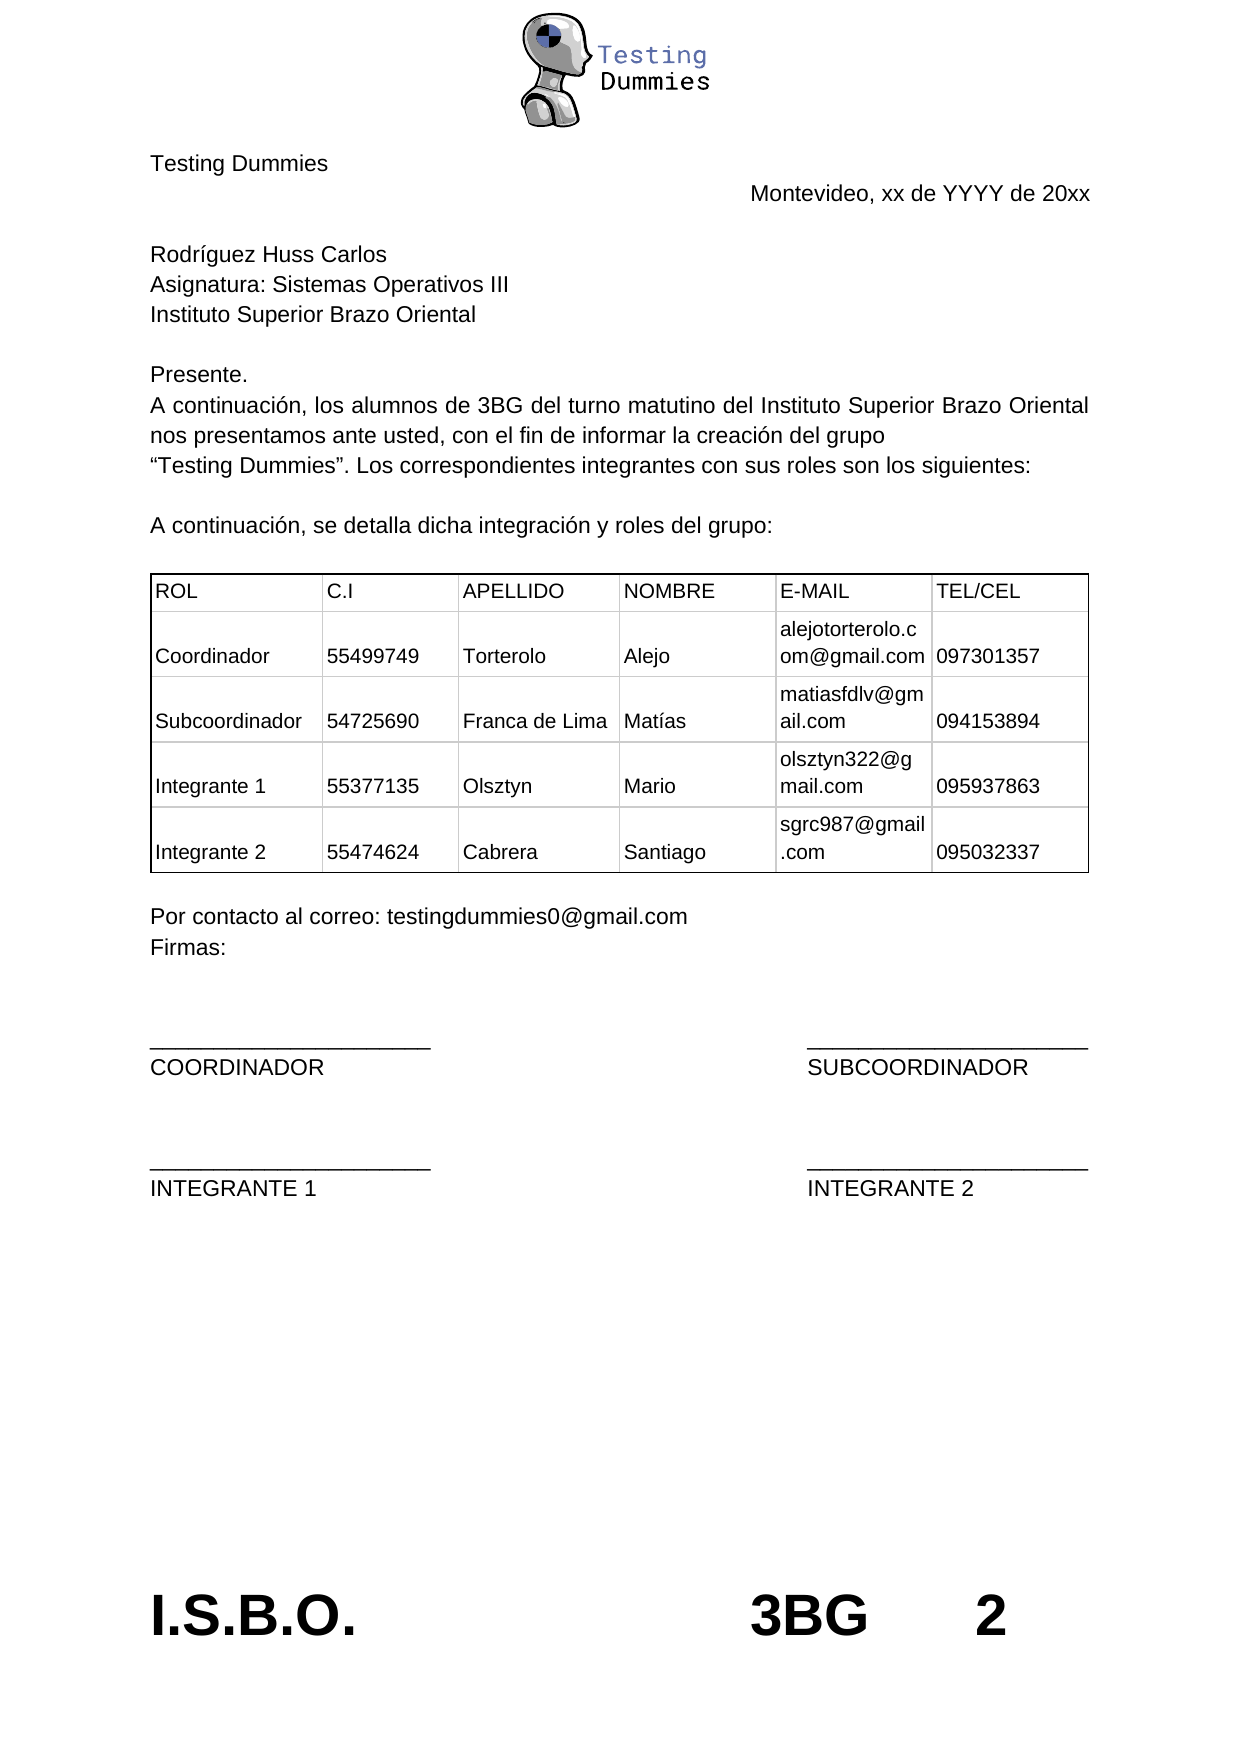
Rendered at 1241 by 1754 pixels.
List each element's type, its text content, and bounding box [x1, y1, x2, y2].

text Firmas: [150, 933, 1090, 960]
text Instituto Superior Brazo Oriental [150, 301, 1090, 327]
table_cell Olsztyn [459, 743, 619, 806]
table_header NOMBRE [620, 575, 775, 611]
text Por contacto al correo: testingdummies0@gmail.com [150, 903, 1090, 929]
table_cell 54725690 [323, 677, 458, 741]
text Presente. [150, 361, 1090, 388]
table_cell Matías [620, 677, 775, 741]
table_cell 55377135 [323, 743, 458, 806]
text Testing Dummies [150, 150, 1090, 176]
table_header E-MAIL [777, 575, 931, 611]
table_cell Coordinador [152, 612, 322, 676]
table_cell Integrante 1 [152, 743, 322, 806]
table_cell olsztyn322@gmail.com [777, 743, 931, 806]
table_cell Integrante 2 [152, 808, 322, 871]
text “Testing Dummies”. Los correspondientes integrantes con sus roles son los siguientes: [150, 452, 1090, 478]
table_header ROL [152, 575, 322, 611]
table_cell 55499749 [323, 612, 458, 676]
text INTEGRANTE 1 INTEGRANTE 2 [150, 1175, 1090, 1201]
text Montevideo, xx de YYYY de 20xx [150, 180, 1090, 207]
table_cell Subcoordinador [152, 677, 322, 741]
table_cell Torterolo [459, 612, 619, 676]
table_header TEL/CEL [933, 575, 1088, 611]
table_header C.I [323, 575, 458, 611]
table_cell Cabrera [459, 808, 619, 871]
table_cell matiasfdlv@gmail.com [777, 677, 931, 741]
text Rodríguez Huss Carlos [150, 241, 1090, 267]
table_cell Mario [620, 743, 775, 806]
table_cell sgrc987@gmail.com [777, 808, 931, 871]
text A continuación, los alumnos de 3BG del turno matutino del Instituto Superior Brazo Oriental nos presentamos ante usted, con el fin de informar la creación del grupo [150, 392, 1090, 448]
table_cell 097301357 [933, 612, 1088, 676]
text COORDINADOR SUBCOORDINADOR [150, 1054, 1090, 1081]
table_cell 095032337 [933, 808, 1088, 871]
text A continuación, se detalla dicha integración y roles del grupo: [150, 512, 1090, 539]
table_cell 55474624 [323, 808, 458, 871]
table_header APELLIDO [459, 575, 619, 611]
table_cell Santiago [620, 808, 775, 871]
table_cell alejotorterolo.com@gmail.com [777, 612, 931, 676]
table_cell Franca de Lima [459, 677, 619, 741]
table_cell 094153894 [933, 677, 1088, 741]
table_cell 095937863 [933, 743, 1088, 806]
table_cell Alejo [620, 612, 775, 676]
text ______________________ ______________________ [150, 1024, 1090, 1050]
text Asignatura: Sistemas Operativos III [150, 271, 1090, 297]
text ______________________ ______________________ [150, 1145, 1090, 1171]
